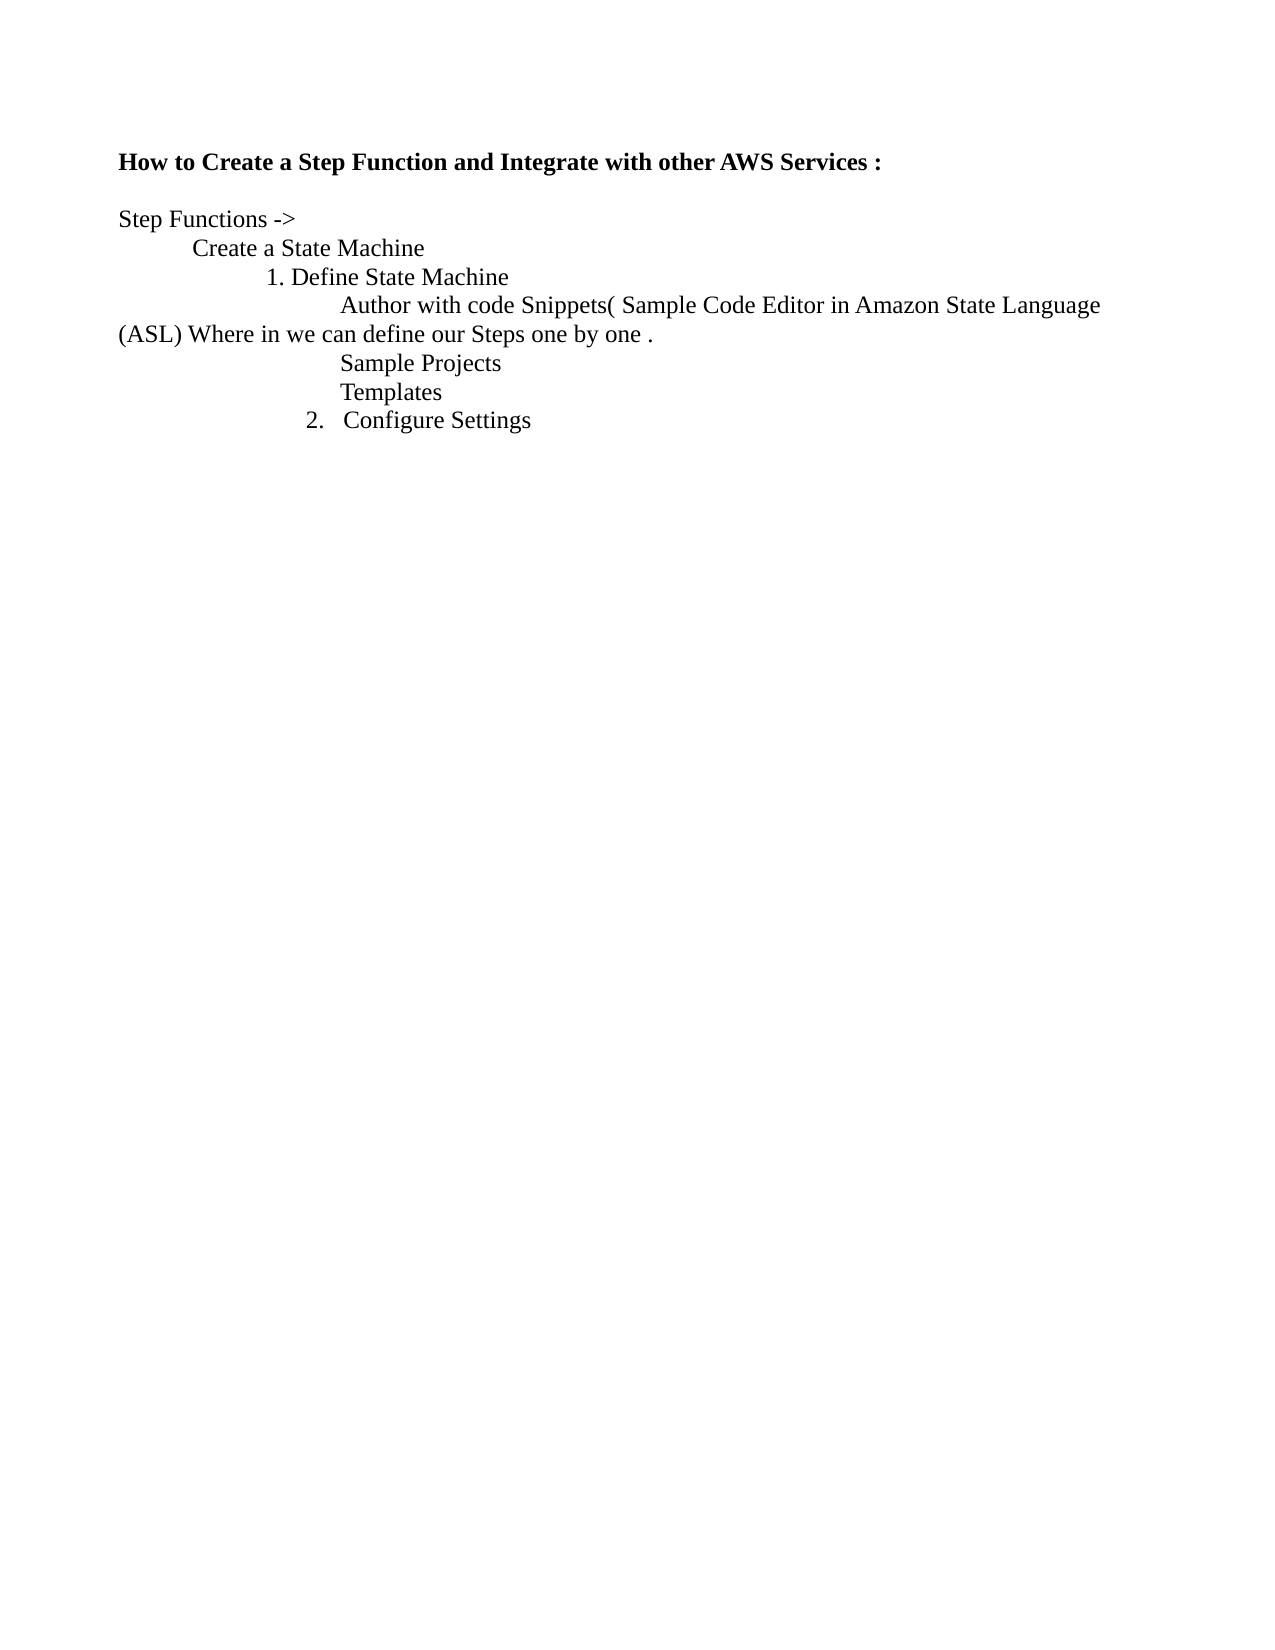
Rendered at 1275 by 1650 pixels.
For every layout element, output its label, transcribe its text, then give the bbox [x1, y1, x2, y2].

text Author with code Snippets( Sample Code Editor in Amazon State Language (ASL) Where in we can define our Steps one by one . [118, 291, 1157, 348]
text Templates [118, 377, 1157, 406]
text 1. Define State Machine [118, 262, 1157, 291]
text Create a State Machine [118, 233, 1157, 262]
text Step Functions -> [118, 204, 1157, 233]
text Sample Projects [118, 348, 1157, 377]
text How to Create a Step Function and Integrate with other AWS Services : [118, 147, 1157, 176]
list Configure Settings [306, 406, 1157, 434]
